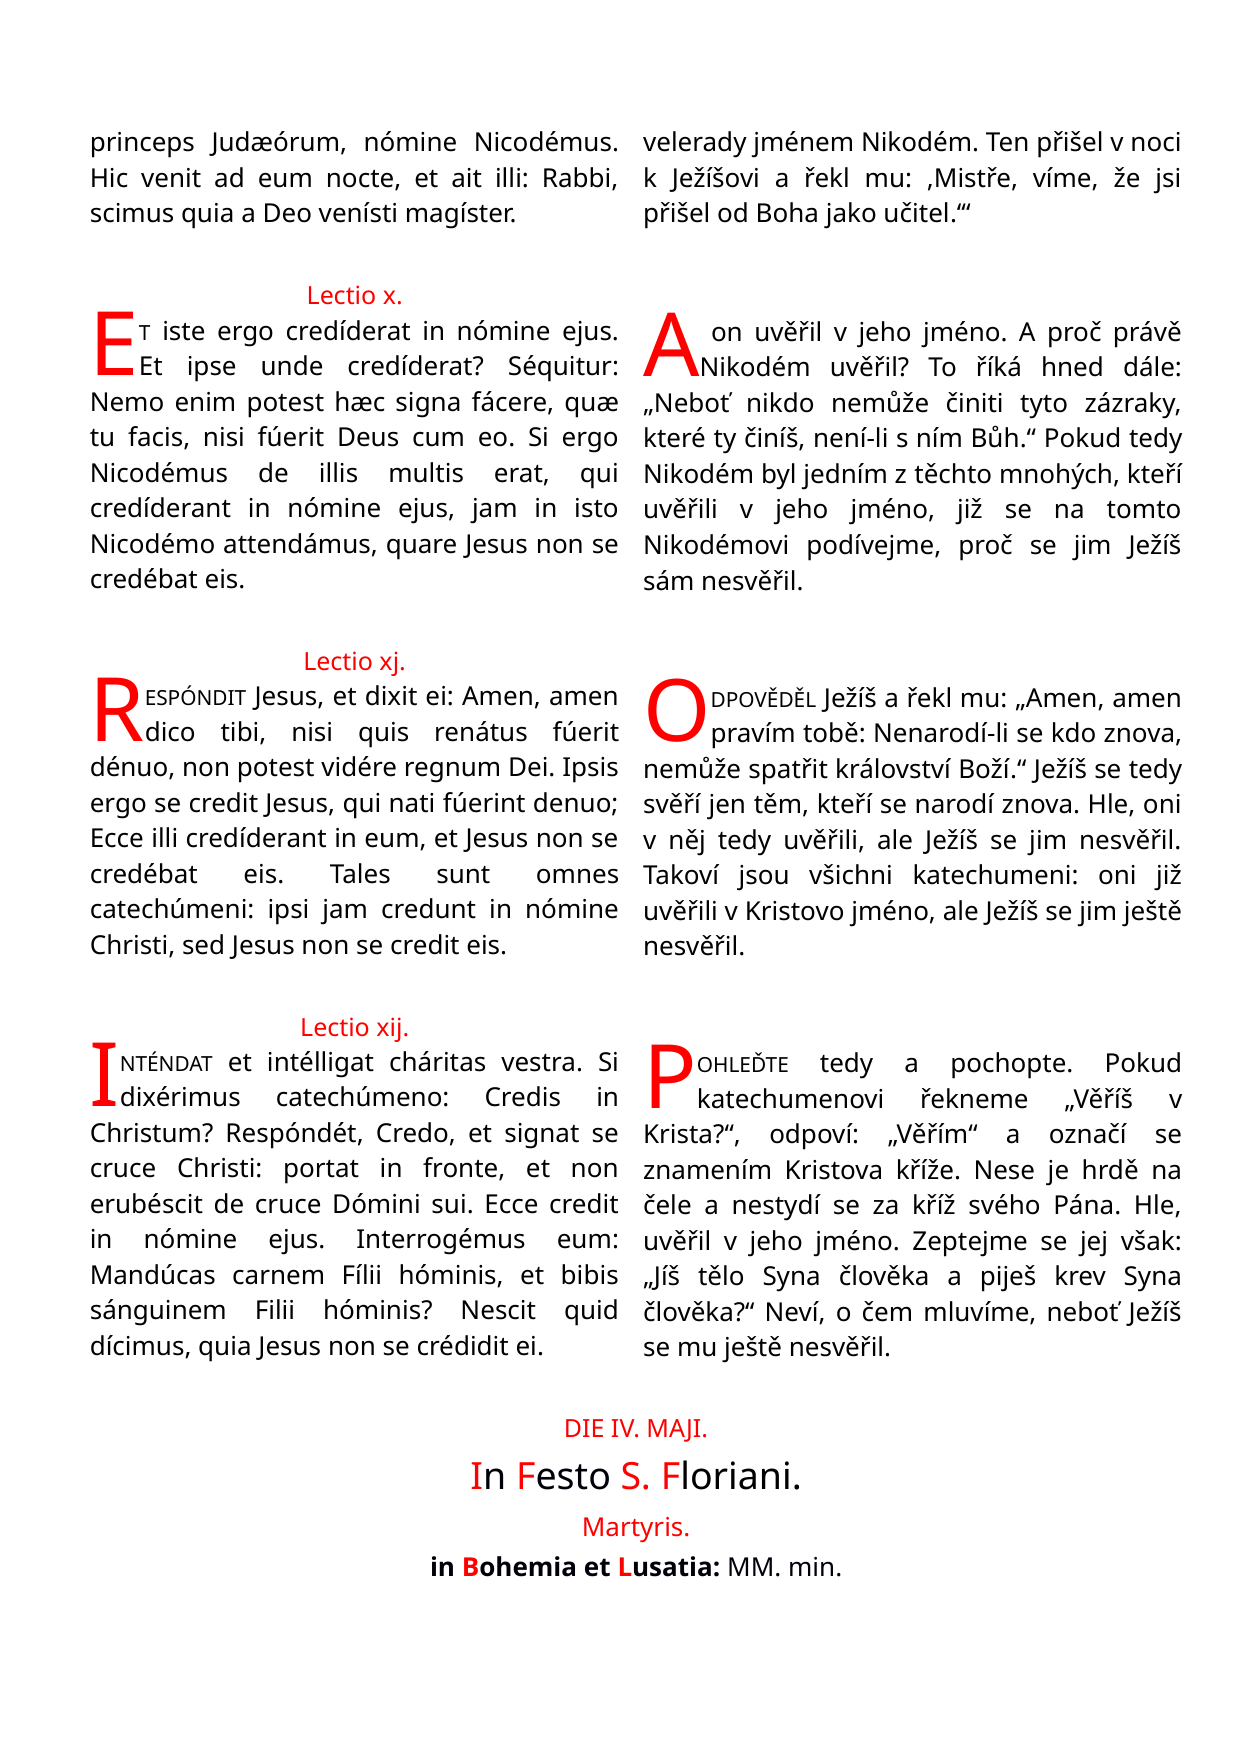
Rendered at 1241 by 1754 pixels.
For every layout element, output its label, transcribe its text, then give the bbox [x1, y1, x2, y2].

table_cell Za onoho času, byl jednou jeden člověk z Fariseů jménem Nikodém, člen židovské velerady. Ten přišel v noci k Ježíšovi a řekl mu: „Mistře, víme, že jsi od Boha přišel jako učitel.“ A ostatní. Nikodém byl jedním z těch, kteří uvěřili ve jméno Ježíšovo, když uviděli znamení a zázraky, které činil. Výše se totiž praví: „Když pak byl v Jerusalémě o slavnosti Velikonoc, mnozí uvěřili v jeho jméno.“ Proč uvěřili v jeho jméno? To se praví hned za tím: „když viděli jeho znamení, která činil.“ A co se říká o Nikodémovi? „Byl jeden člen židovské velerady jménem Nikodém. Ten přišel v noci k Ježíšovi a řekl mu: ,Mistře, víme, že jsi přišel od Boha jako učitel.‘“ [631, 118, 1194, 272]
table_cell Lectio xj. Respóndit Jesus, et dixit ei: Amen, amen dico tibi, nisi quis renátus fúerit dénuo, non potest vidére regnum Dei. Ipsis ergo se credit Jesus, qui nati fúerint denuo; Ecce illi credíderant in eum, et Jesus non se credébat eis. Tales sunt omnes catechúmeni: ipsi jam credunt in nómine Christi, sed Jesus non se credit eis. [78, 638, 631, 1003]
table_cell In III. Nocturno Léctio sancti Evangélii secúndum Joánnem. Lectio ix. Cap. 3. In illo témpore: Erat homo ex Pharisæis, Nicodémus nómine, princeps Judæórum. Hic venit ad Jesum nocte, et dixit ei: Rabbi, scimus quia a Deo venisti magister. Et réliqua. Homilía sancti Augustíni Epíscopi. Tract. 11. in Joannem post initium. Nicodémus ex his erat, qui credíderant in nómine Jesu, vidéntes signa et prodígia, quæ faciébat. Supérius enim hoc dixit: Cum autem esset Jerosólymis in Pascha in die festo, multi credidérunt in nómine eius. Quare credidérunt in nómine ejus? Séquitur, et dicit: Vidéntes signa ejus quæ faciébat. Et de Nicodémo quid dicit? Erat princeps Judæórum, nómine Nicodémus. Hic venit ad eum nocte, et ait illi: Rabbi, scimus quia a Deo venísti magíster. [78, 118, 631, 272]
table_cell Pohleďte tedy a pochopte. Pokud katechumenovi řekneme „Věříš v Krista?“, odpoví: „Věřím“ a označí se znamením Kristova kříže. Nese je hrdě na čele a nestydí se za kříž svého Pána. Hle, uvěřil v jeho jméno. Zeptejme se jej však: „Jíš tělo Syna člověka a piješ krev Syna člověka?“ Neví, o čem mluvíme, neboť Ježíš se mu ještě nesvěřil. [631, 1003, 1194, 1404]
table_cell Odpověděl Ježíš a řekl mu: „Amen, amen pravím tobě: Nenarodí-li se kdo znova, nemůže spatřit království Boží.“ Ježíš se tedy svěří jen těm, kteří se narodí znova. Hle, oni v něj tedy uvěřili, ale Ježíš se jim nesvěřil. Takoví jsou všichni katechumeni: oni již uvěřili v Kristovo jméno, ale Ježíš se jim ještě nesvěřil. [631, 638, 1194, 1003]
table_cell Lectio xij. Inténdat et intélligat cháritas vestra. Si dixérimus catechúmeno: Credis in Christum? Respóndét, Credo, et signat se cruce Christi: portat in fronte, et non erubéscit de cruce Dómini sui. Ecce credit in nómine ejus. Interrogémus eum: Mandúcas carnem Fílii hóminis, et bibis sánguinem Filii hóminis? Nescit quid dícimus, quia Jesus non se crédidit ei. [78, 1003, 631, 1404]
table_cell A on uvěřil v jeho jméno. A proč právě Nikodém uvěřil? To říká hned dále: „Neboť nikdo nemůže činiti tyto zázraky, které ty činíš, není-li s ním Bůh.“ Pokud tedy Nikodém byl jedním z těchto mnohých, kteří uvěřili v jeho jméno, již se na tomto Nikodémovi podívejme, proč se jim Ježíš sám nesvěřil. [631, 272, 1194, 638]
table_cell Lectio x. Et iste ergo credíderat in nómine ejus. Et ipse unde credíderat? Séquitur: Nemo enim potest hæc signa fácere, quæ tu facis, nisi fúerit Deus cum eo. Si ergo Nicodémus de illis multis erat, qui credíderant in nómine ejus, jam in isto Nicodémo attendámus, quare Jesus non se credébat eis. [78, 272, 631, 638]
table_cell DIE IV. MAJI. In Festo S. Floriani. Martyris. in Bohemia et Lusatia: MM. min. [78, 1405, 1194, 1591]
